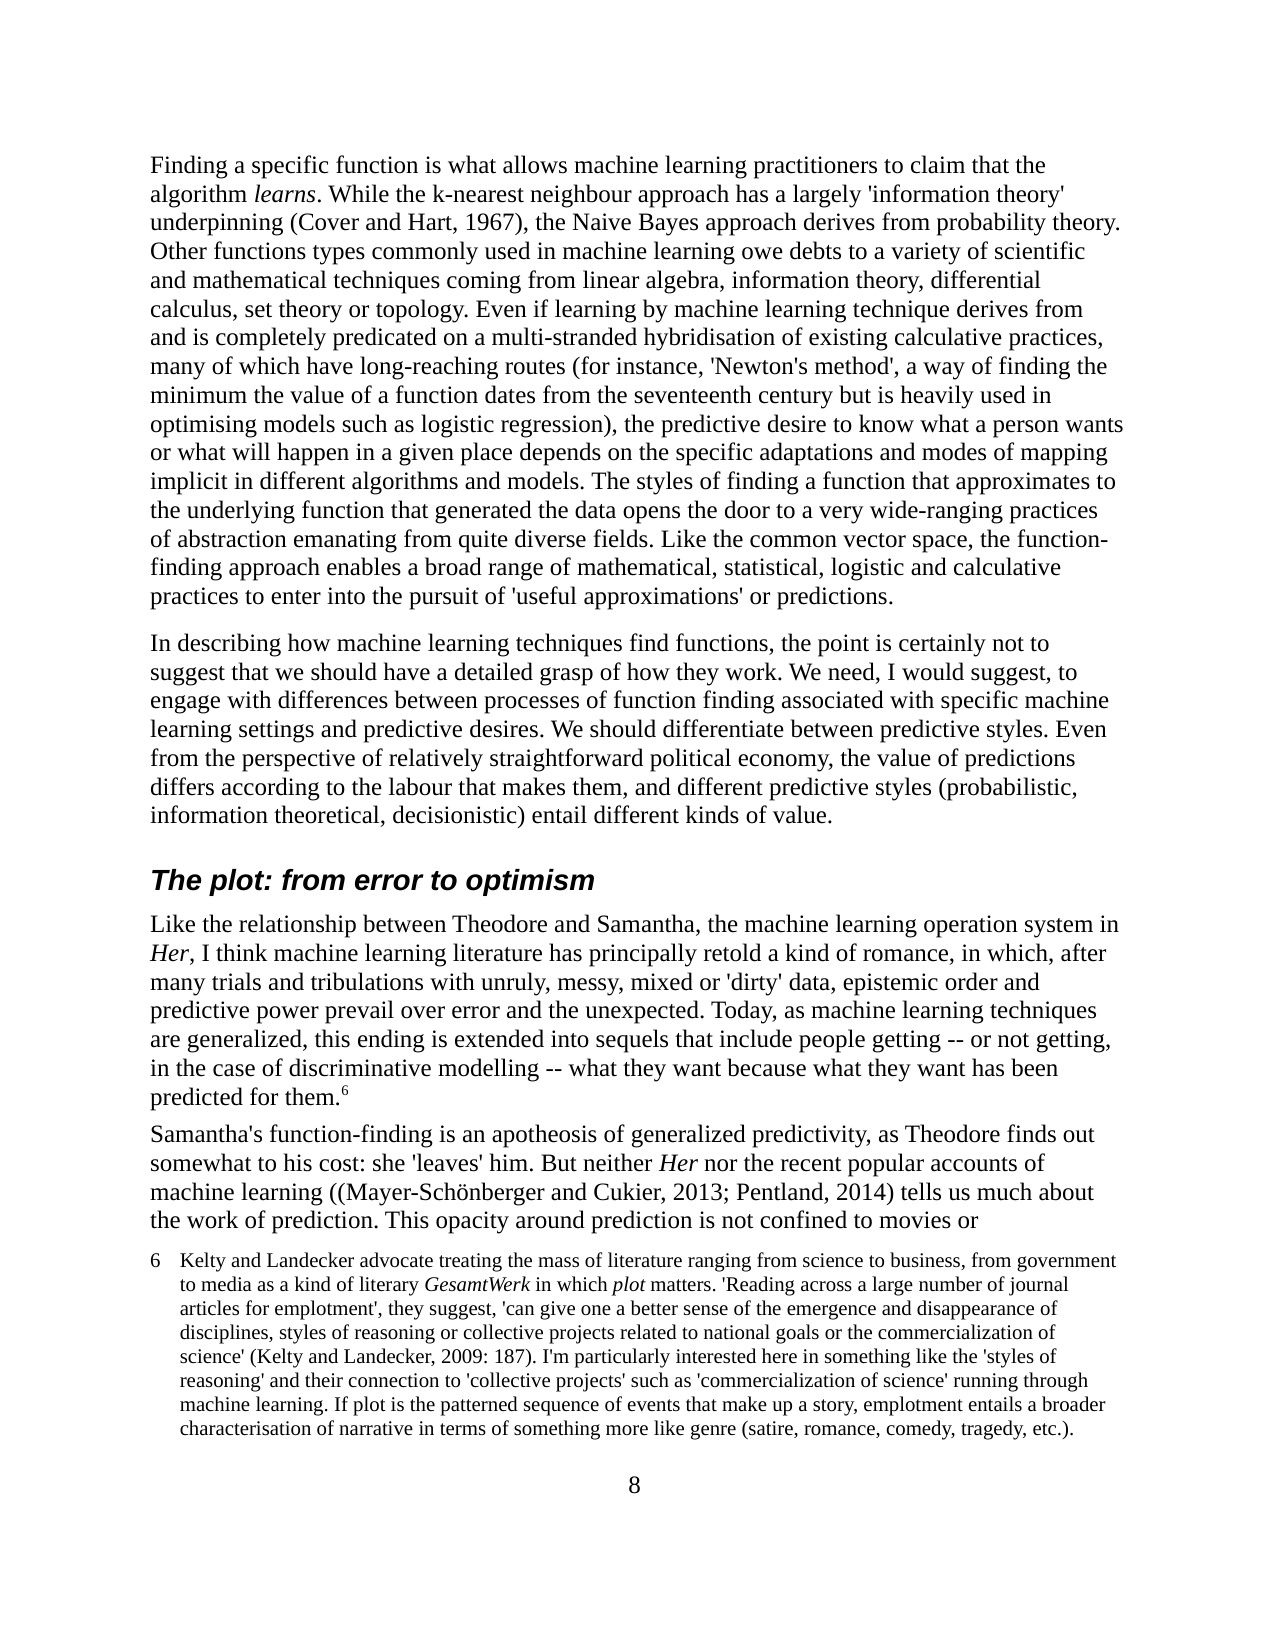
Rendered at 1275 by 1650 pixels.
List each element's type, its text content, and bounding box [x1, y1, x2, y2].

text Kelty and Landecker advocate treating the mass of literature ranging from science to business, from government to media as a kind of literary GesamtWerk in which plot matters. 'Reading across a large number of journal articles for emplotment', they suggest, 'can give one a better sense of the emergence and disappearance of disciplines, styles of reasoning or collective projects related to national goals or the commercialization of science' (Kelty and Landecker, 2009: 187). I'm particularly interested here in something like the 'styles of reasoning' and their connection to 'collective projects' such as 'commercialization of science' running through machine learning. If plot is the patterned sequence of events that make up a story, emplotment entails a broader characterisation of narrative in terms of something more like genre (satire, romance, comedy, tragedy, etc.). [150, 1247, 1125, 1440]
text In describing how machine learning techniques find functions, the point is certainly not to suggest that we should have a detailed grasp of how they work. We need, I would suggest, to engage with differences between processes of function finding associated with specific machine learning settings and predictive desires. We should differentiate between predictive styles. Even from the perspective of relatively straightforward political economy, the value of predictions differs according to the labour that makes them, and different predictive styles (probabilistic, information theoretical, decisionistic) entail different kinds of value. [150, 628, 1125, 829]
subtitle The plot: from error to optimism [150, 863, 1125, 897]
text Like the relationship between Theodore and Samantha, the machine learning operation system in Her, I think machine learning literature has principally retold a kind of romance, in which, after many trials and tribulations with unruly, messy, mixed or 'dirty' data, epistemic order and predictive power prevail over error and the unexpected. Today, as machine learning techniques are generalized, this ending is extended into sequels that include people getting -- or not getting, in the case of discriminative modelling -- what they want because what they want has been predicted for them. [150, 909, 1125, 1110]
text Finding a specific function is what allows machine learning practitioners to claim that the algorithm learns. While the k-nearest neighbour approach has a largely 'information theory' underpinning (Cover and Hart, 1967), the Naive Bayes approach derives from probability theory. Other functions types commonly used in machine learning owe debts to a variety of scientific and mathematical techniques coming from linear algebra, information theory, differential calculus, set theory or topology. Even if learning by machine learning technique derives from and is completely predicated on a multi-stranded hybridisation of existing calculative practices, many of which have long-reaching routes (for instance, 'Newton's method', a way of finding the minimum the value of a function dates from the seventeenth century but is heavily used in optimising models such as logistic regression), the predictive desire to know what a person wants or what will happen in a given place depends on the specific adaptations and modes of mapping implicit in different algorithms and models. The styles of finding a function that approximates to the underlying function that generated the data opens the door to a very wide-ranging practices of abstraction emanating from quite diverse fields. Like the common vector space, the function-finding approach enables a broad range of mathematical, statistical, logistic and calculative practices to enter into the pursuit of 'useful approximations' or predictions. [150, 150, 1125, 610]
text Samantha's function-finding is an apotheosis of generalized predictivity, as Theodore finds out somewhat to his cost: she 'leaves' him. But neither Her nor the recent popular accounts of machine learning ((Mayer-Schönberger and Cukier, 2013; Pentland, 2014) tells us much about the work of prediction. This opacity around prediction is not confined to movies or [150, 1119, 1125, 1234]
